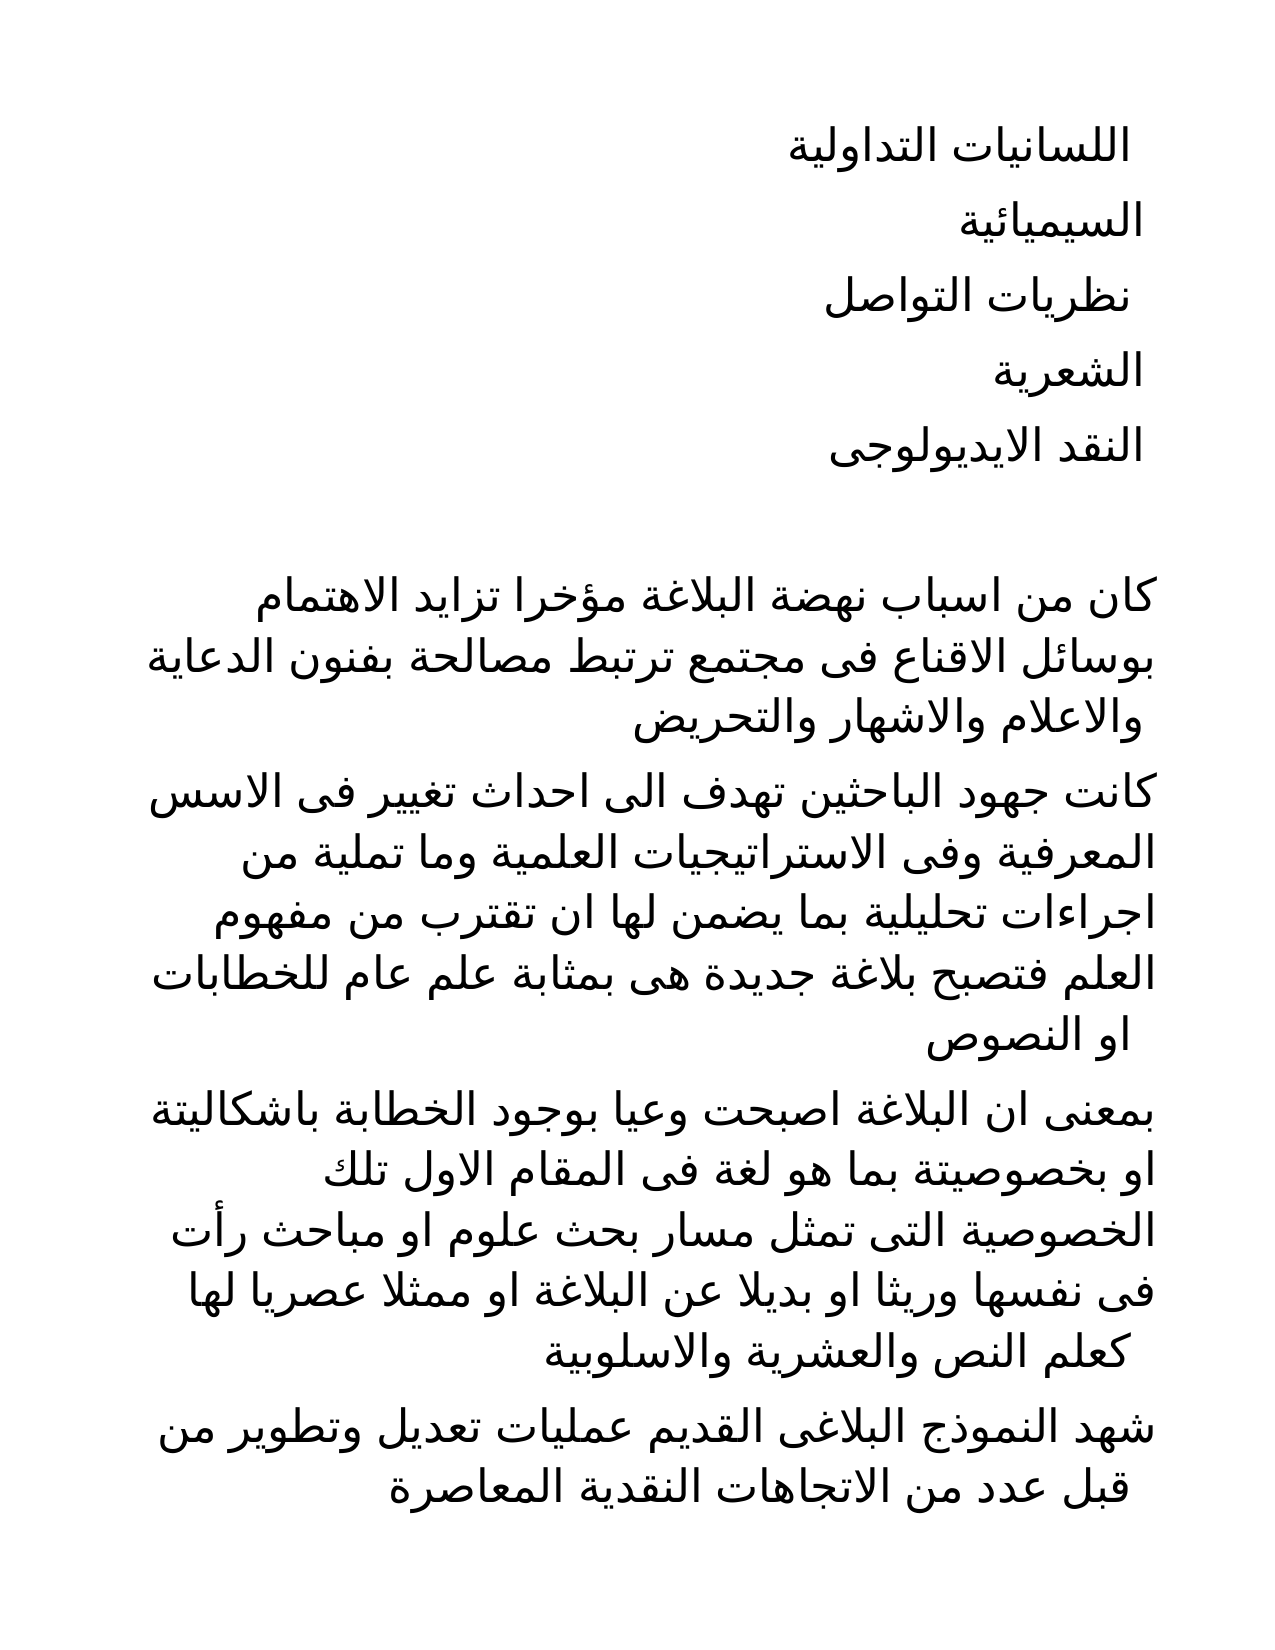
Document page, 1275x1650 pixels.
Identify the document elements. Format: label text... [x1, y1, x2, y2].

text كانت جهود الباحثين تهدف الى احداث تغيير فى الاسس المعرفية وفى الاستراتيجيات العلمية وما تملية من اجراءات تحليلية بما يضمن لها ان تقترب من مفهوم العلم فتصبح بلاغة جديدة هى بمثابة علم عام للخطابات او النصوص [118, 765, 1157, 1060]
text الشعرية [118, 343, 1157, 396]
text كان من اسباب نهضة البلاغة مؤخرا تزايد الاهتمام بوسائل الاقناع فى مجتمع ترتبط مصالحة بفنون الدعاية والاعلام والاشهار والتحريض [118, 569, 1157, 742]
text السيميائية [118, 193, 1157, 246]
text شهد النموذج البلاغى القديم عمليات تعديل وتطوير من قبل عدد من الاتجاهات النقدية المعاصرة [118, 1399, 1157, 1513]
text النقد الايديولوجى [118, 418, 1157, 471]
text بمعنى ان البلاغة اصبحت وعيا بوجود الخطابة باشكاليتة او بخصوصيتة بما هو لغة فى المقام الاول تلك الخصوصية التى تمثل مسار بحث علوم او مباحث رأت فى نفسها وريثا او بديلا عن البلاغة او ممثلا عصريا لها كعلم النص والعشرية والاسلوبية [118, 1082, 1157, 1377]
text اللسانيات التداولية [118, 118, 1157, 171]
text نظريات التواصل [118, 268, 1157, 321]
